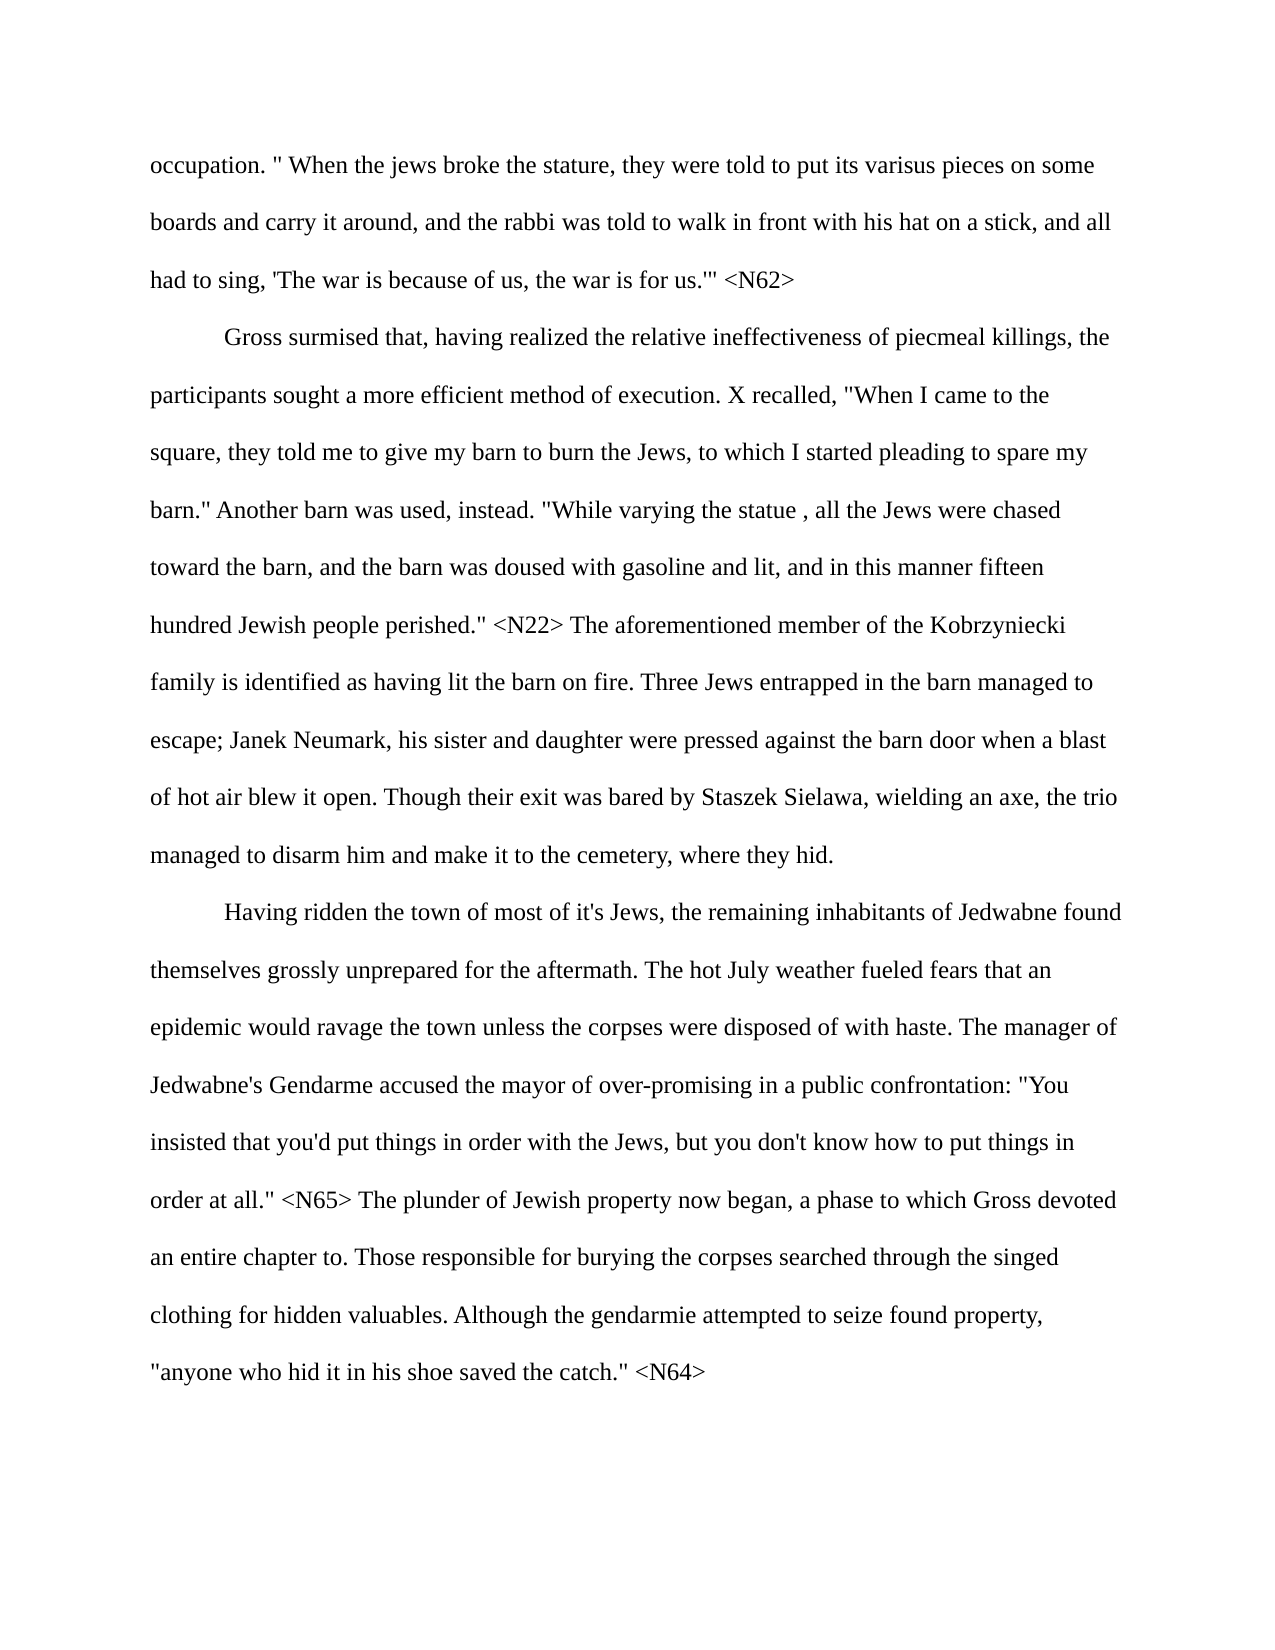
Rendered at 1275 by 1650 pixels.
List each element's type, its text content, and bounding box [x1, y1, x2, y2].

text occupation. " When the jews broke the stature, they were told to put its varisus pieces on some boards and carry it around, and the rabbi was told to walk in front with his hat on a stick, and all had to sing, 'The war is because of us, the war is for us.'" <N62> [150, 150, 1125, 294]
text Gross surmised that, having realized the relative ineffectiveness of piecmeal killings, the participants sought a more efficient method of execution. X recalled, "When I came to the square, they told me to give my barn to burn the Jews, to which I started pleading to spare my barn." Another barn was used, instead. "While varying the statue , all the Jews were chased toward the barn, and the barn was doused with gasoline and lit, and in this manner fifteen hundred Jewish people perished." <N22> The aforementioned member of the Kobrzyniecki family is identified as having lit the barn on fire. Three Jews entrapped in the barn managed to escape; Janek Neumark, his sister and daughter were pressed against the barn door when a blast of hot air blew it open. Though their exit was bared by Staszek Sielawa, wielding an axe, the trio managed to disarm him and make it to the cemetery, where they hid. [150, 322, 1125, 869]
text Having ridden the town of most of it's Jews, the remaining inhabitants of Jedwabne found themselves grossly unprepared for the aftermath. The hot July weather fueled fears that an epidemic would ravage the town unless the corpses were disposed of with haste. The manager of Jedwabne's Gendarme accused the mayor of over-promising in a public confrontation: "You insisted that you'd put things in order with the Jews, but you don't know how to put things in order at all." <N65> The plunder of Jewish property now began, a phase to which Gross devoted an entire chapter to. Those responsible for burying the corpses searched through the singed clothing for hidden valuables. Although the gendarmie attempted to seize found property, "anyone who hid it in his shoe saved the catch." <N64> [150, 897, 1125, 1386]
